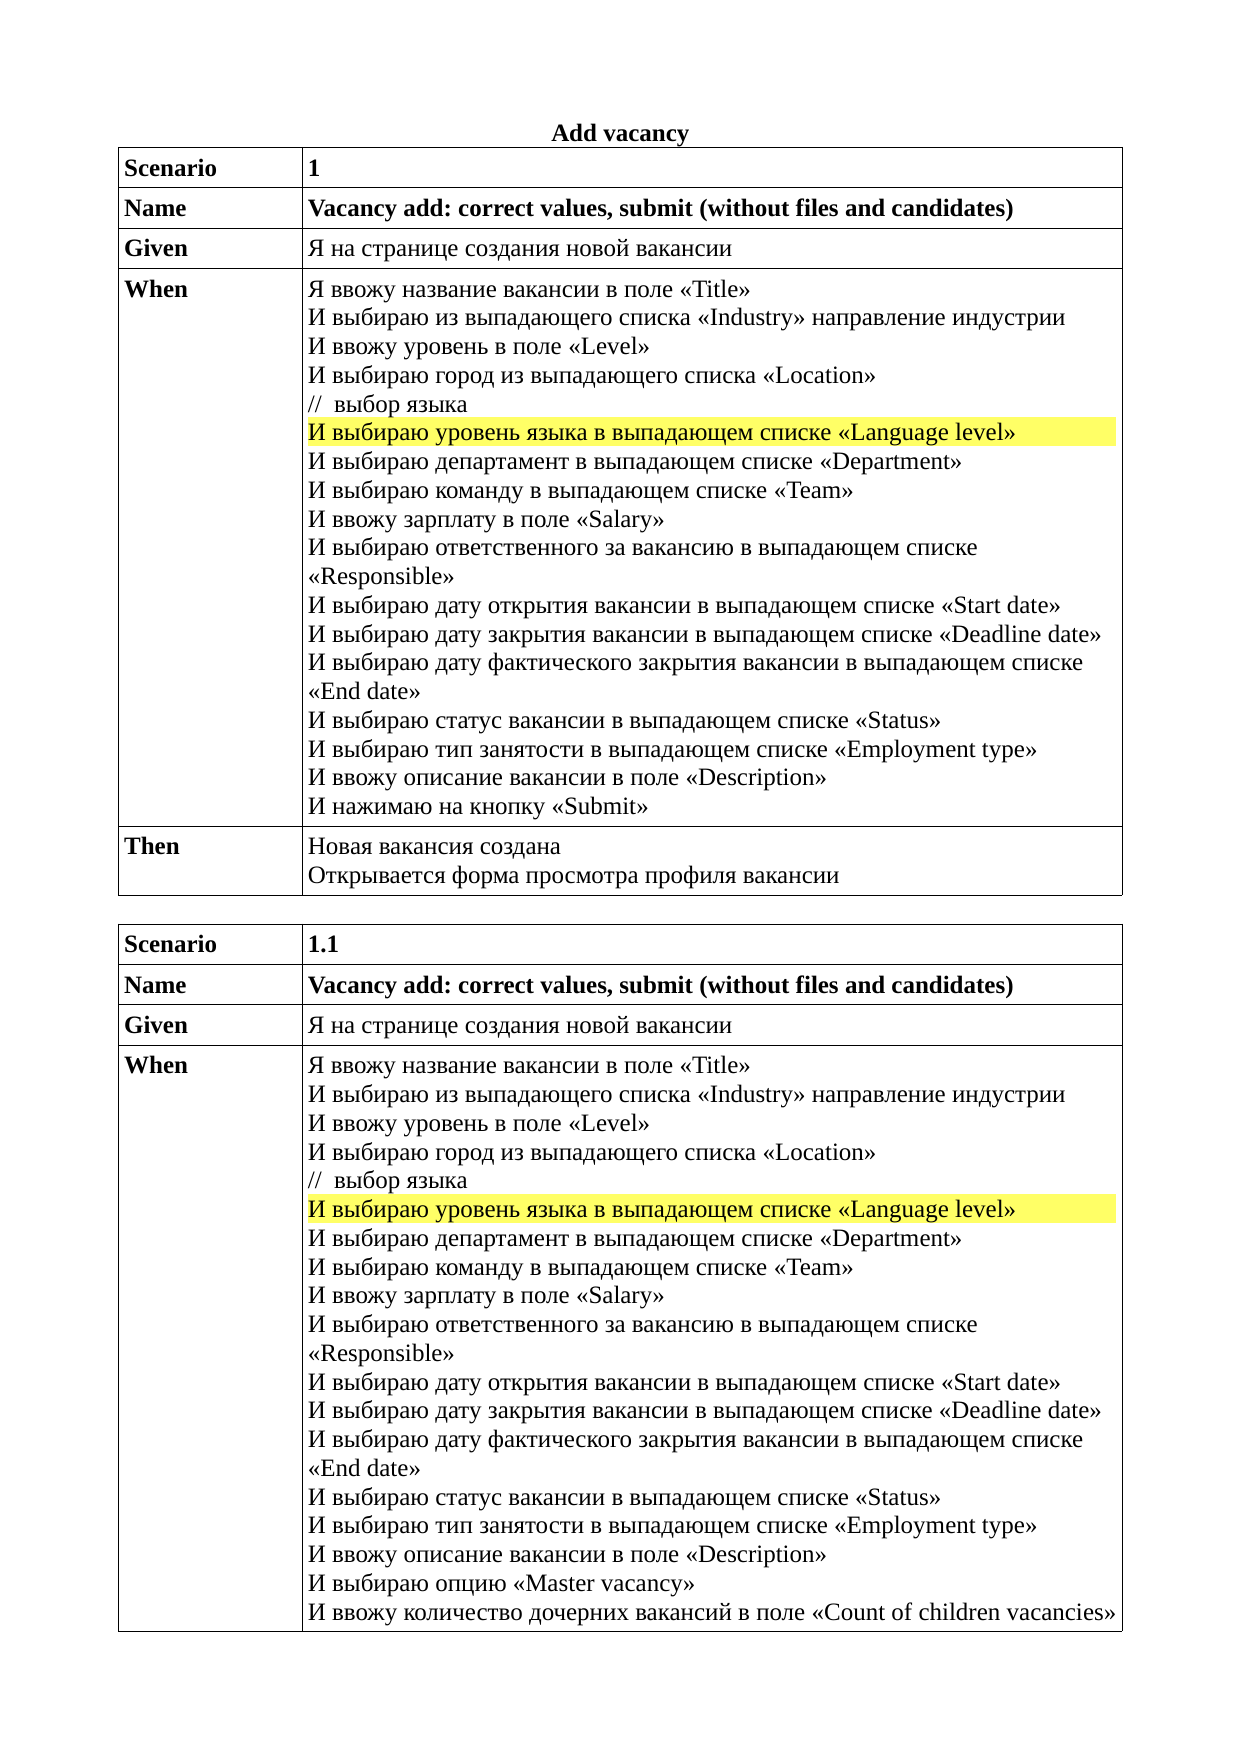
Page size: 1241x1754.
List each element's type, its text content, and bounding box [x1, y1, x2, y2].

table_cell Я на странице создания новой вакансии [303, 1005, 1122, 1044]
table_header 1 [303, 148, 1122, 187]
table_cell Vacancy add: correct values, submit (without files and candidates) [303, 965, 1122, 1004]
table_cell Given [119, 1005, 302, 1044]
table_cell Then [119, 827, 302, 895]
table_cell When [119, 269, 302, 826]
table_cell Я на странице создания новой вакансии [303, 229, 1122, 268]
table_cell Новая вакансия создана Открывается форма просмотра профиля вакансии [303, 827, 1122, 895]
table_cell Name [119, 965, 302, 1004]
text Add vacancy [118, 118, 1122, 147]
table_header Scenario [119, 925, 302, 964]
table_header 1.1 [303, 925, 1122, 964]
table_cell Name [119, 188, 302, 227]
table_cell Я ввожу название вакансии в поле «Title» И выбираю из выпадающего списка «Industry» направление индустрии И ввожу уровень в поле «Level» И выбираю город из выпадающего списка «Location» // выбор языка И выбираю уровень языка в выпадающем списке «Language level» И выбираю департамент в выпадающем списке «Department» И выбираю команду в выпадающем списке «Team» И ввожу зарплату в поле «Salary» И выбираю ответственного за вакансию в выпадающем списке «Responsible» И выбираю дату открытия вакансии в выпадающем списке «Start date» И выбираю дату закрытия вакансии в выпадающем списке «Deadline date» И выбираю дату фактического закрытия вакансии в выпадающем списке «End date» И выбираю статус вакансии в выпадающем списке «Status» И выбираю тип занятости в выпадающем списке «Employment type» И ввожу описание вакансии в поле «Description» И нажимаю на кнопку «Submit» [303, 269, 1122, 826]
table_cell Given [119, 229, 302, 268]
table_cell When [119, 1046, 302, 1631]
table_header Scenario [119, 148, 302, 187]
table_cell Я ввожу название вакансии в поле «Title» И выбираю из выпадающего списка «Industry» направление индустрии И ввожу уровень в поле «Level» И выбираю город из выпадающего списка «Location» // выбор языка И выбираю уровень языка в выпадающем списке «Language level» И выбираю департамент в выпадающем списке «Department» И выбираю команду в выпадающем списке «Team» И ввожу зарплату в поле «Salary» И выбираю ответственного за вакансию в выпадающем списке «Responsible» И выбираю дату открытия вакансии в выпадающем списке «Start date» И выбираю дату закрытия вакансии в выпадающем списке «Deadline date» И выбираю дату фактического закрытия вакансии в выпадающем списке «End date» И выбираю статус вакансии в выпадающем списке «Status» И выбираю тип занятости в выпадающем списке «Employment type» И ввожу описание вакансии в поле «Description» И выбираю опцию «Master vacancy» И ввожу количество дочерних вакансий в поле «Count of children vacancies» [303, 1046, 1122, 1631]
table_cell Vacancy add: correct values, submit (without files and candidates) [303, 188, 1122, 227]
